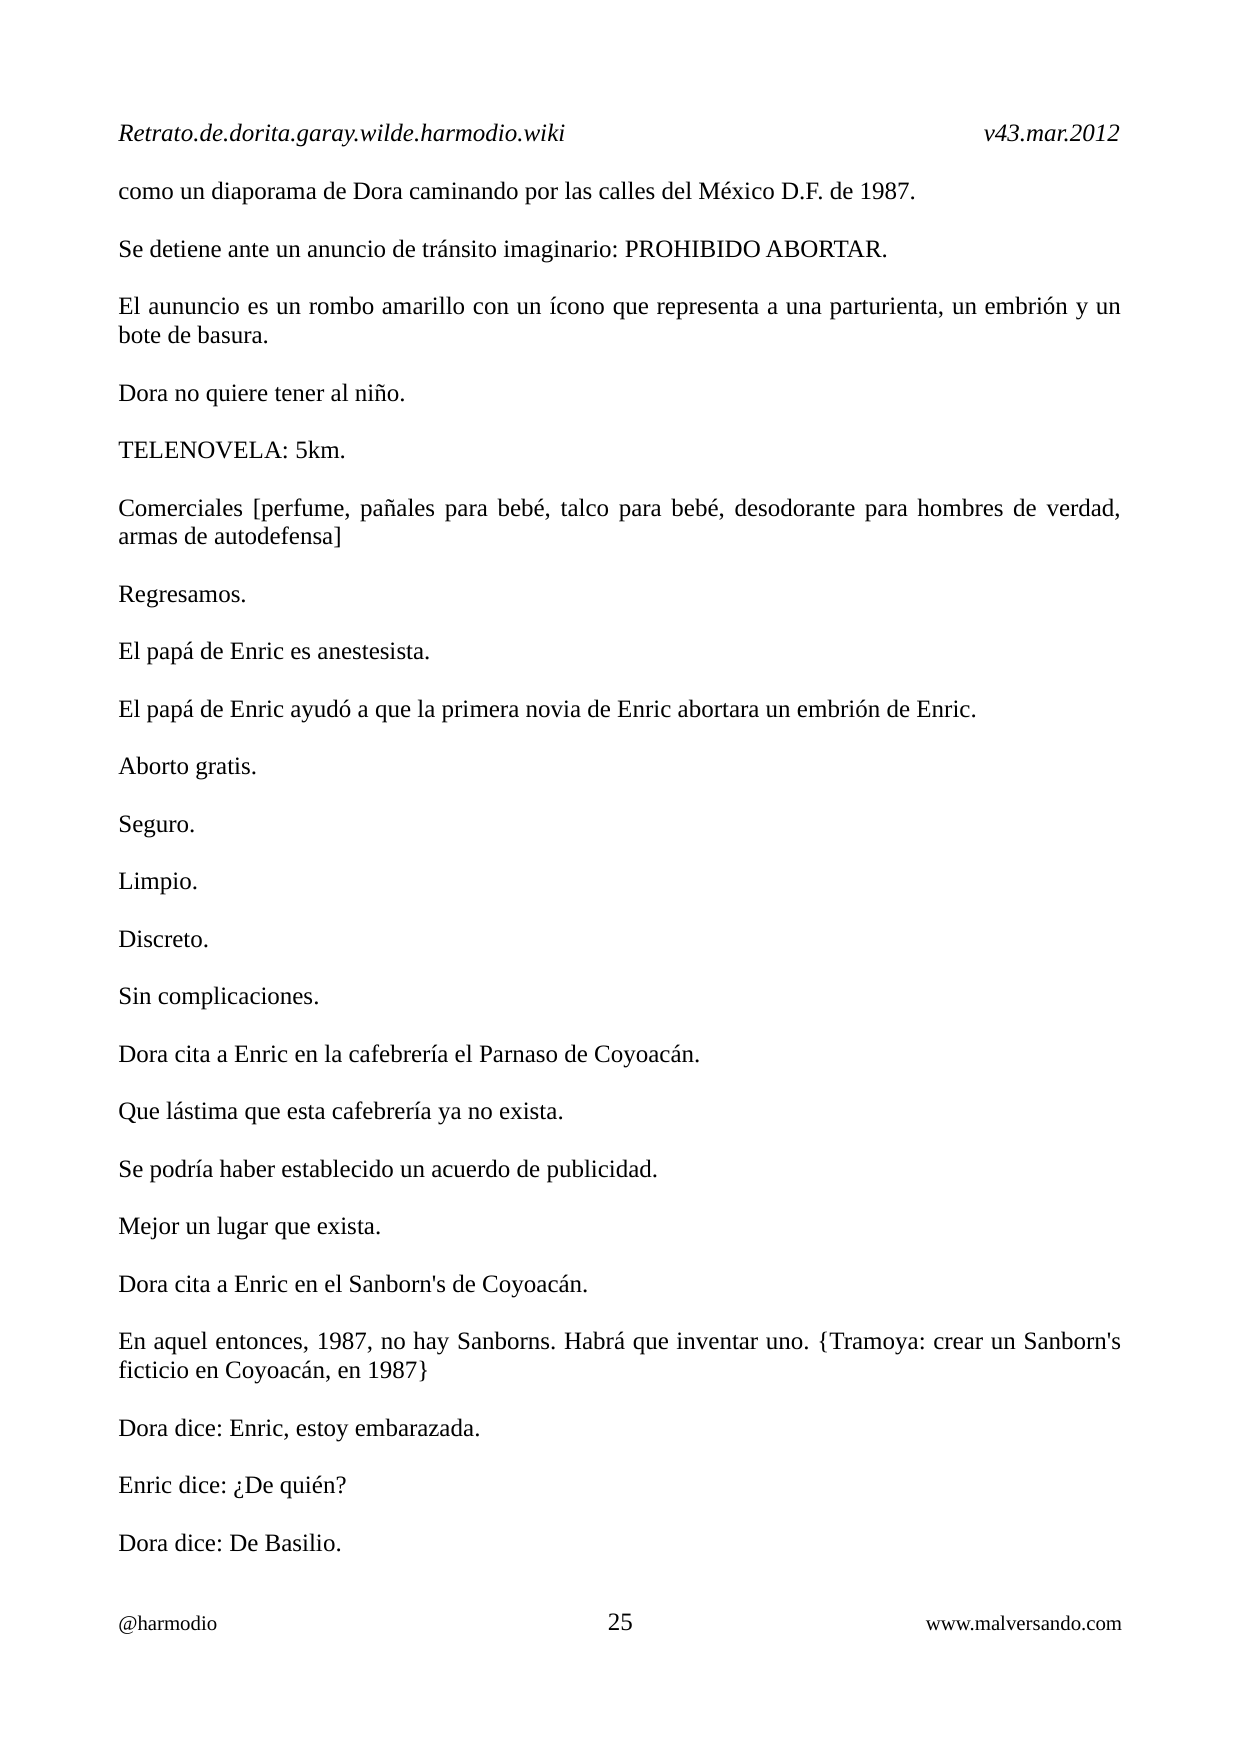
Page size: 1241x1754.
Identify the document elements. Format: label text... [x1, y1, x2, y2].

text Regresamos. [118, 579, 1122, 608]
text El papá de Enric ayudó a que la primera novia de Enric abortara un embrión de Enric. [118, 694, 1122, 723]
text Discreto. [118, 924, 1122, 953]
text Mejor un lugar que exista. [118, 1211, 1122, 1240]
text Dora cita a Enric en el Sanborn's de Coyoacán. [118, 1269, 1122, 1298]
text Enric dice: ¿De quién? [118, 1470, 1122, 1499]
text En aquel entonces, 1987, no hay Sanborns. Habrá que inventar uno. {Tramoya: crear un Sanborn's ficticio en Coyoacán, en 1987} [118, 1326, 1122, 1384]
text Se detiene ante un anuncio de tránsito imaginario: PROHIBIDO ABORTAR. [118, 234, 1122, 263]
text Que lástima que esta cafebrería ya no exista. [118, 1096, 1122, 1125]
text TELENOVELA: 5km. [118, 435, 1122, 464]
text Dora dice: De Basilio. [118, 1528, 1122, 1556]
text Se podría haber establecido un acuerdo de publicidad. [118, 1154, 1122, 1183]
text Dora no quiere tener al niño. [118, 378, 1122, 406]
text Limpio. [118, 866, 1122, 895]
text El aununcio es un rombo amarillo con un ícono que representa a una parturienta, un embrión y un bote de basura. [118, 291, 1122, 349]
text El papá de Enric es anestesista. [118, 636, 1122, 665]
text Dora cita a Enric en la cafebrería el Parnaso de Coyoacán. [118, 1039, 1122, 1068]
text como un diaporama de Dora caminando por las calles del México D.F. de 1987. [118, 176, 1122, 205]
text Aborto gratis. [118, 751, 1122, 780]
text Dora dice: Enric, estoy embarazada. [118, 1413, 1122, 1441]
text Comerciales [perfume, pañales para bebé, talco para bebé, desodorante para hombres de verdad, armas de autodefensa] [118, 493, 1122, 550]
text Sin complicaciones. [118, 981, 1122, 1010]
text Seguro. [118, 809, 1122, 838]
